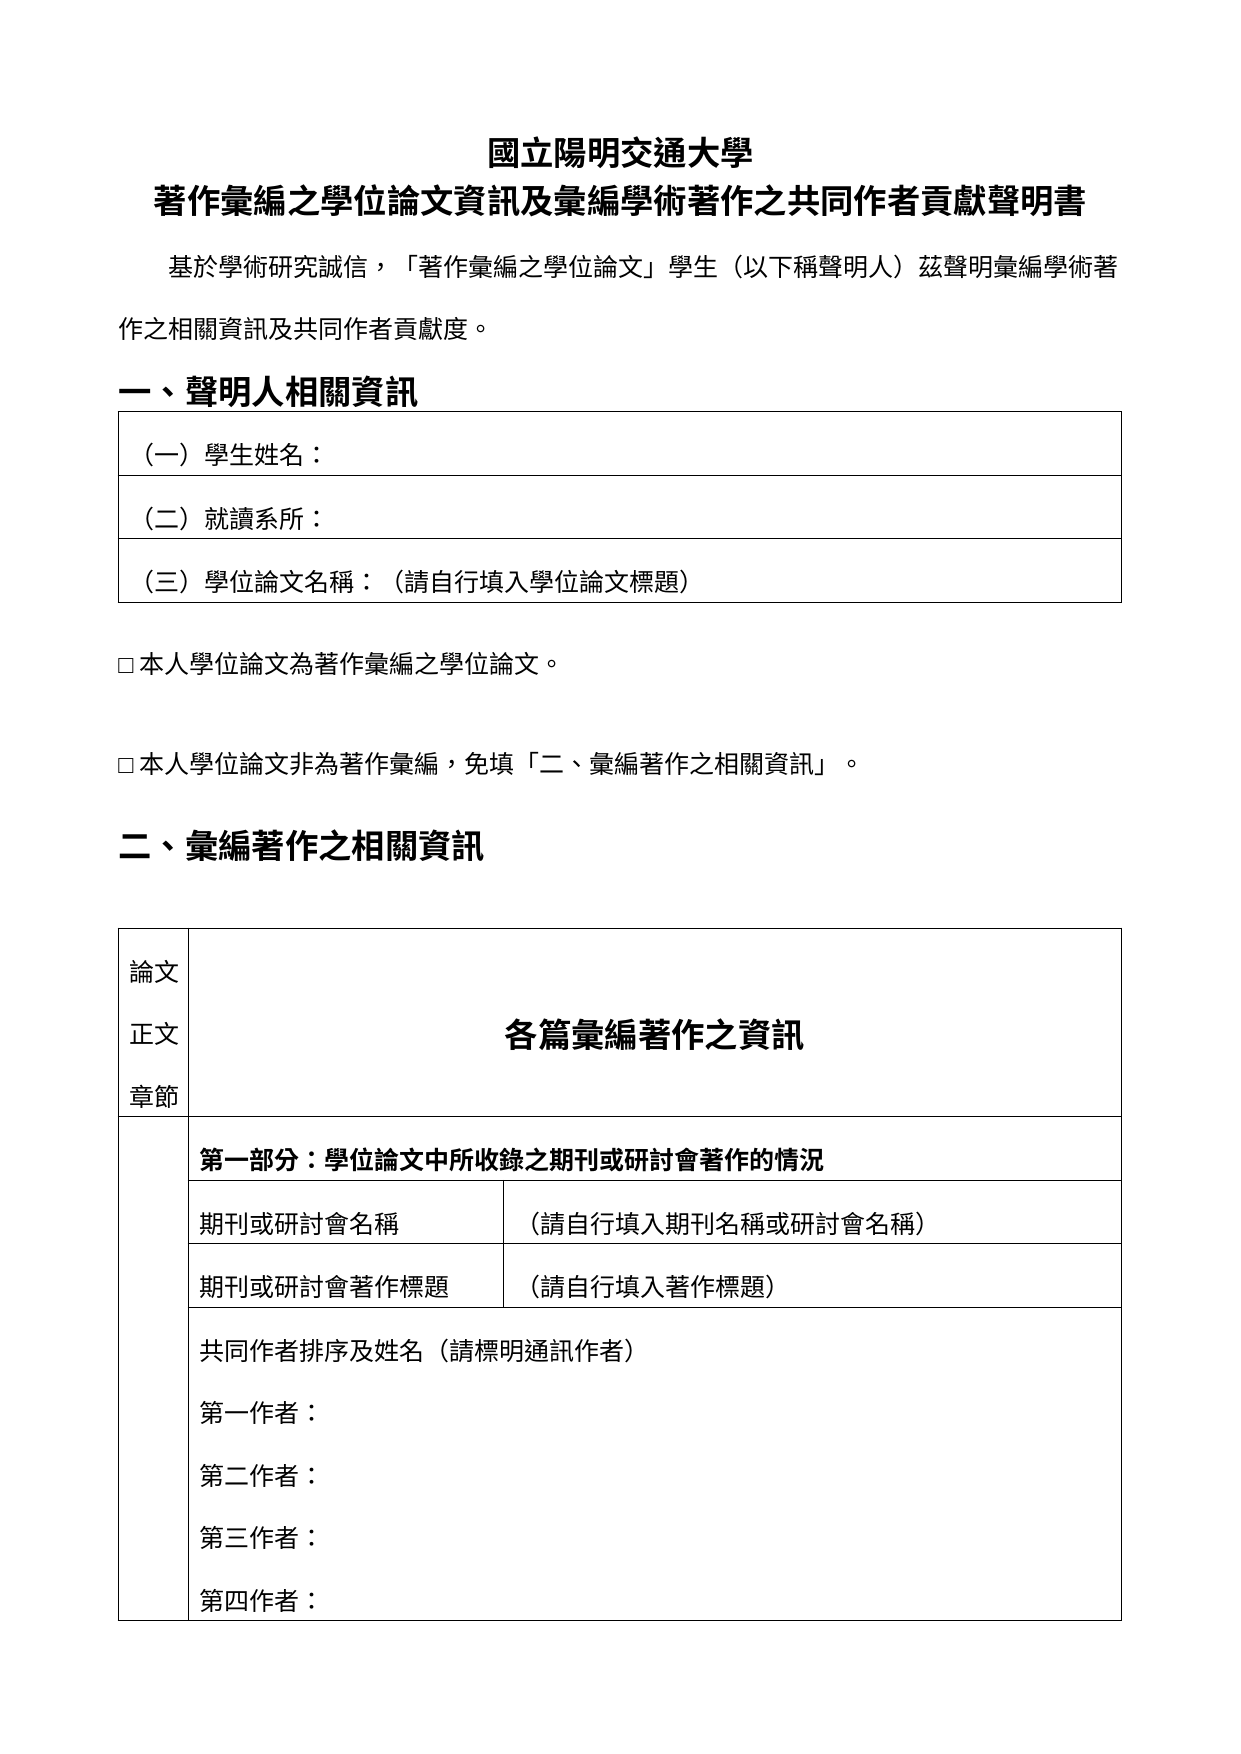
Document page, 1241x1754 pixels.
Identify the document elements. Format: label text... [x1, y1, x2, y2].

text 國立陽明交通大學 [118, 127, 1122, 175]
table_header 論文正文章節 [119, 929, 188, 1116]
table_cell （二）就讀系所： [119, 476, 1121, 538]
text 著作彙編之學位論文資訊及彙編學術著作之共同作者貢獻聲明書 [118, 175, 1122, 223]
table_cell （三）學位論文名稱：（請自行填入學位論文標題） [119, 539, 1121, 602]
table_header （一）學生姓名： [119, 412, 1121, 474]
table_cell 第一部分：學位論文中所收錄之期刊或研討會著作的情況 [189, 1117, 1121, 1180]
table_cell [119, 1117, 188, 1620]
text 二、彙編著作之相關資訊 [118, 803, 1122, 865]
table_cell 期刊或研討會名稱 [189, 1181, 503, 1243]
table_cell 共同作者排序及姓名（請標明通訊作者） 第一作者： 第二作者： 第三作者： 第四作者： [189, 1308, 1121, 1620]
text 基於學術研究誠信，「著作彙編之學位論文」學生（以下稱聲明人）茲聲明彙編學術著作之相關資訊及共同作者貢獻度。 一、聲明人相關資訊 [118, 223, 1122, 411]
table_header 各篇彙編著作之資訊 [189, 929, 1121, 1116]
table_cell （請自行填入著作標題） [504, 1244, 1121, 1307]
table_cell （請自行填入期刊名稱或研討會名稱） [504, 1181, 1121, 1243]
text □ 本人學位論文非為著作彙編，免填「二、彙編著作之相關資訊」。 [118, 721, 1122, 784]
table_cell 期刊或研討會著作標題 [189, 1244, 503, 1307]
text □ 本人學位論文為著作彙編之學位論文。 [118, 621, 1122, 684]
